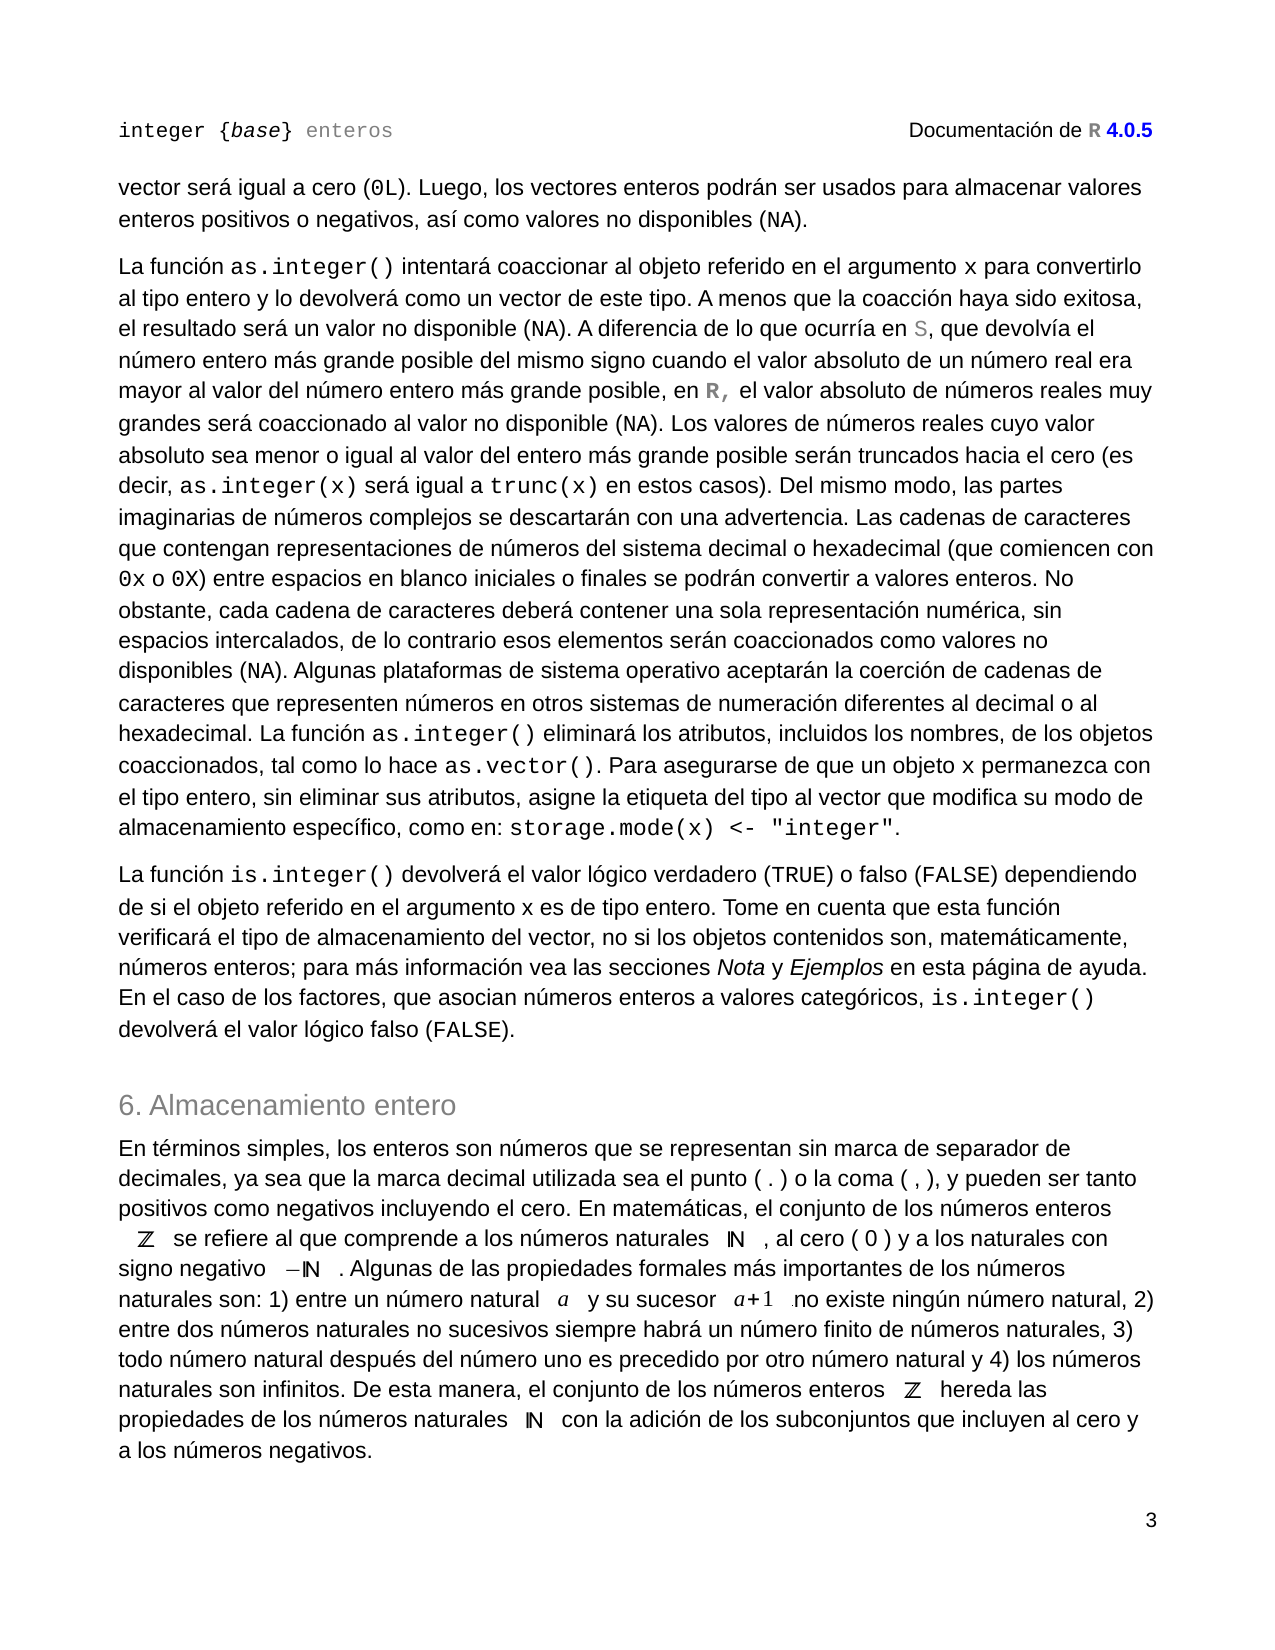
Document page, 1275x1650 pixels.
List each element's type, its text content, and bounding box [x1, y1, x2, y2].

text vector será igual a cero (0L). Luego, los vectores enteros podrán ser usados para almacenar valores enteros positivos o negativos, así como valores no disponibles (NA). [118, 173, 1157, 234]
text La función is.integer() devolverá el valor lógico verdadero (TRUE) o falso (FALSE) dependiendo de si el objeto referido en el argumento x es de tipo entero. Tome en cuenta que esta función verificará el tipo de almacenamiento del vector, no si los objetos contenidos son, matemáticamente, números enteros; para más información vea las secciones Nota y Ejemplos en esta página de ayuda. En el caso de los factores, que asocian números enteros a valores categóricos, is.integer() devolverá el valor lógico falso (FALSE). [118, 861, 1157, 1045]
text En términos simples, los enteros son números que se representan sin marca de separador de decimales, ya sea que la marca decimal utilizada sea el punto ( . ) o la coma ( , ), y pueden ser tanto positivos como negativos incluyendo el cero. En matemáticas, el conjunto de los números enteros se refiere al que comprende a los números naturales, al cero ( 0 ) y a los naturales con signo negativo. Algunas de las propiedades formales más importantes de los números naturales son: 1) entre un número naturaly su sucesorno existe ningún número natural, 2) entre dos números naturales no sucesivos siempre habrá un número finito de números naturales, 3) todo número natural después del número uno es precedido por otro número natural y 4) los números naturales son infinitos. De esta manera, el conjunto de los números enteroshereda las propiedades de los números naturalescon la adición de los subconjuntos que incluyen al cero y a los números negativos. [118, 1134, 1157, 1463]
text La función as.integer() intentará coaccionar al objeto referido en el argumento x para convertirlo al tipo entero y lo devolverá como un vector de este tipo. A menos que la coacción haya sido exitosa, el resultado será un valor no disponible (NA). A diferencia de lo que ocurría en S, que devolvía el número entero más grande posible del mismo signo cuando el valor absoluto de un número real era mayor al valor del número entero más grande posible, en R, el valor absoluto de números reales muy grandes será coaccionado al valor no disponible (NA). Los valores de números reales cuyo valor absoluto sea menor o igual al valor del entero más grande posible serán truncados hacia el cero (es decir, as.integer(x) será igual a trunc(x) en estos casos). Del mismo modo, las partes imaginarias de números complejos se descartarán con una advertencia. Las cadenas de caracteres que contengan representaciones de números del sistema decimal o hexadecimal (que comiencen con 0x o 0X) entre espacios en blanco iniciales o finales se podrán convertir a valores enteros. No obstante, cada cadena de caracteres deberá contener una sola representación numérica, sin espacios intercalados, de lo contrario esos elementos serán coaccionados como valores no disponibles (NA). Algunas plataformas de sistema operativo aceptarán la coerción de cadenas de caracteres que representen números en otros sistemas de numeración diferentes al decimal o al hexadecimal. La función as.integer() eliminará los atributos, incluidos los nombres, de los objetos coaccionados, tal como lo hace as.vector(). Para asegurarse de que un objeto x permanezca con el tipo entero, sin eliminar sus atributos, asigne la etiqueta del tipo al vector que modifica su modo de almacenamiento específico, como en: storage.mode(x) <- "integer". [118, 253, 1157, 843]
subtitle 6. Almacenamiento entero [118, 1088, 1157, 1122]
